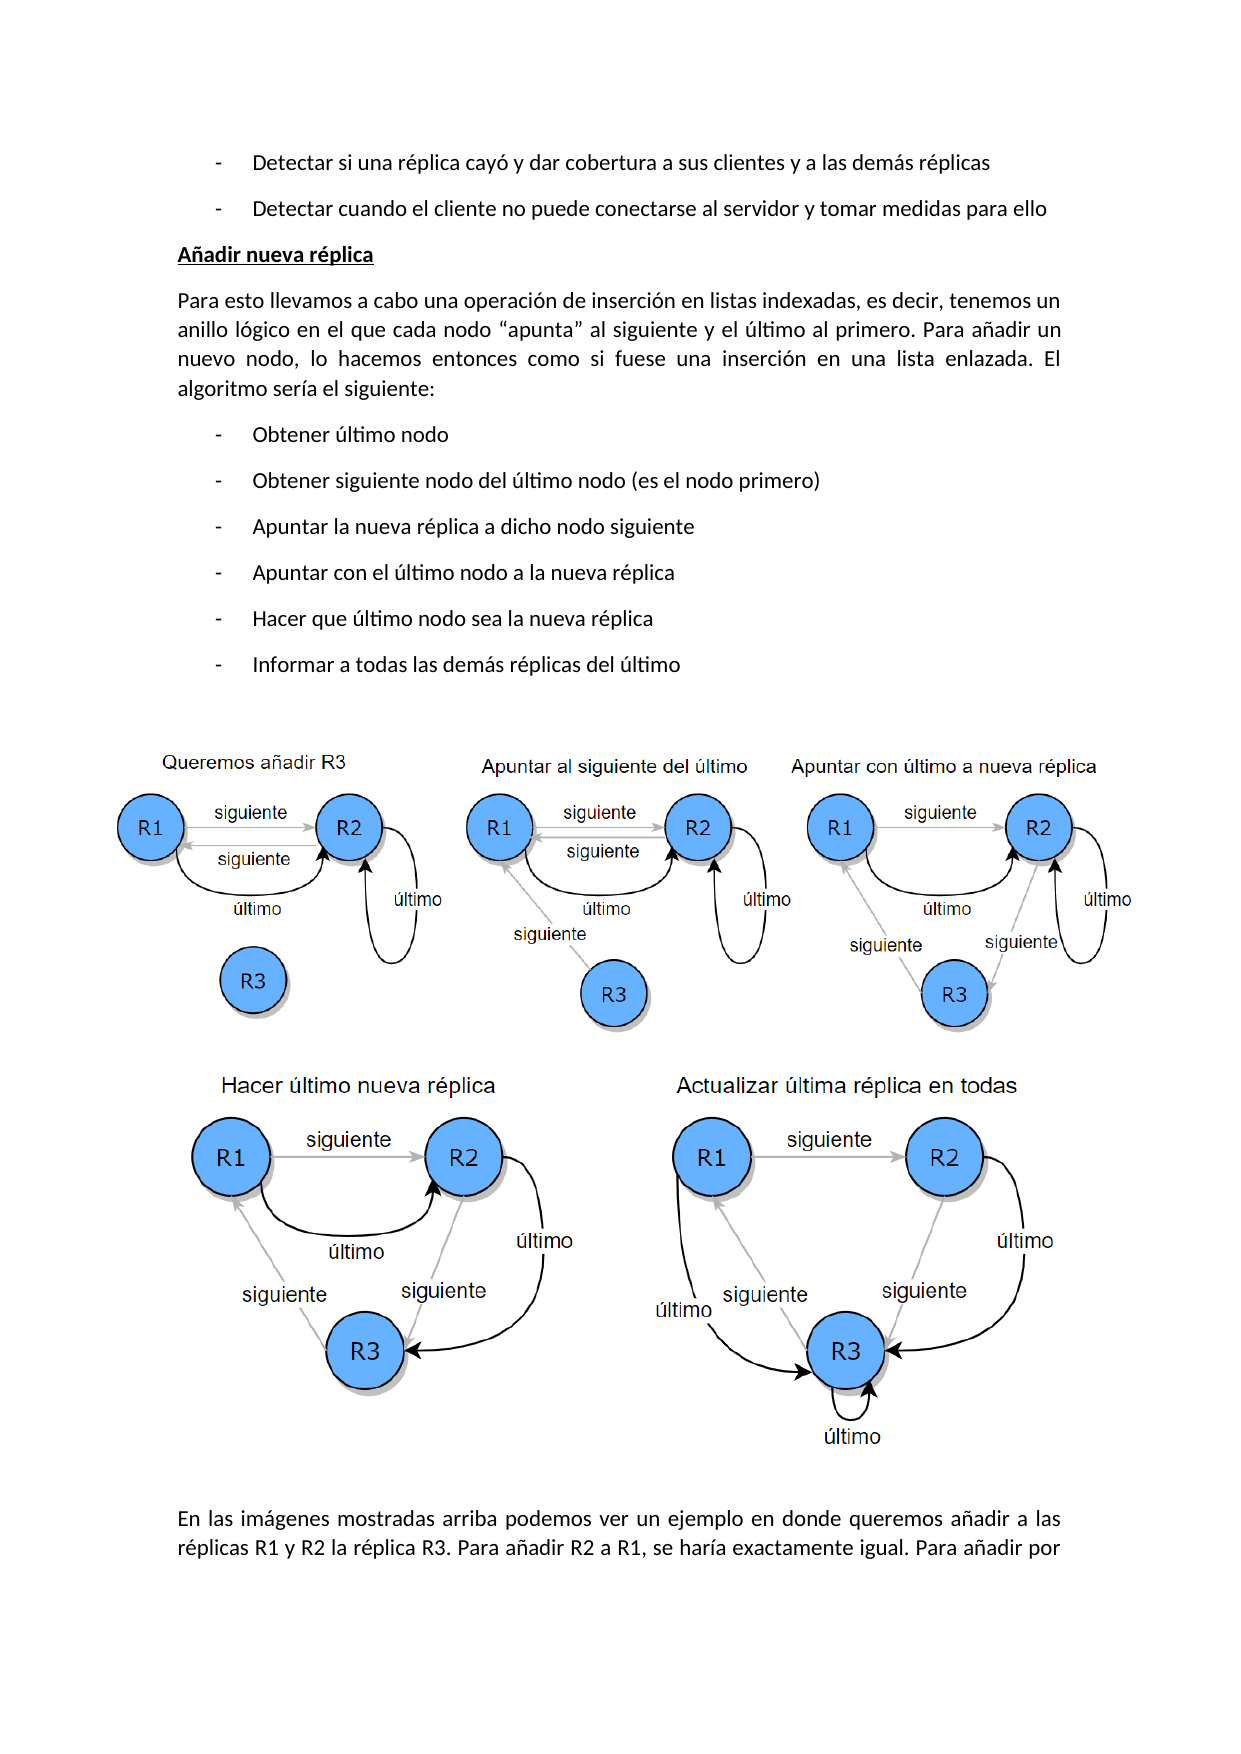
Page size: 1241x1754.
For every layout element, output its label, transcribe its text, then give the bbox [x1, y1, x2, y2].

text Añadir nueva réplica [177, 240, 1063, 268]
list Obtener último nodo [215, 420, 1063, 448]
text En las imágenes mostradas arriba podemos ver un ejemplo en donde queremos añadir a las réplicas R1 y R2 la réplica R3. Para añadir R2 a R1, se haría exactamente igual. Para añadir por [177, 1504, 1063, 1561]
list Obtener siguiente nodo del último nodo (es el nodo primero) [215, 466, 1063, 494]
list Apuntar la nueva réplica a dicho nodo siguiente [215, 512, 1063, 540]
list Detectar cuando el cliente no puede conectarse al servidor y tomar medidas para ello [215, 194, 1063, 222]
list Detectar si una réplica cayó y dar cobertura a sus clientes y a las demás réplicas [215, 148, 1063, 176]
text Para esto llevamos a cabo una operación de inserción en listas indexadas, es decir, tenemos un anillo lógico en el que cada nodo “apunta” al siguiente y el último al primero. Para añadir un nuevo nodo, lo hacemos entonces como si fuese una inserción en una lista enlazada. El algoritmo sería el siguiente: [177, 286, 1063, 402]
list Hacer que último nodo sea la nueva réplica [215, 604, 1063, 632]
list Apuntar con el último nodo a la nueva réplica [215, 558, 1063, 586]
list Informar a todas las demás réplicas del último [215, 650, 1063, 678]
